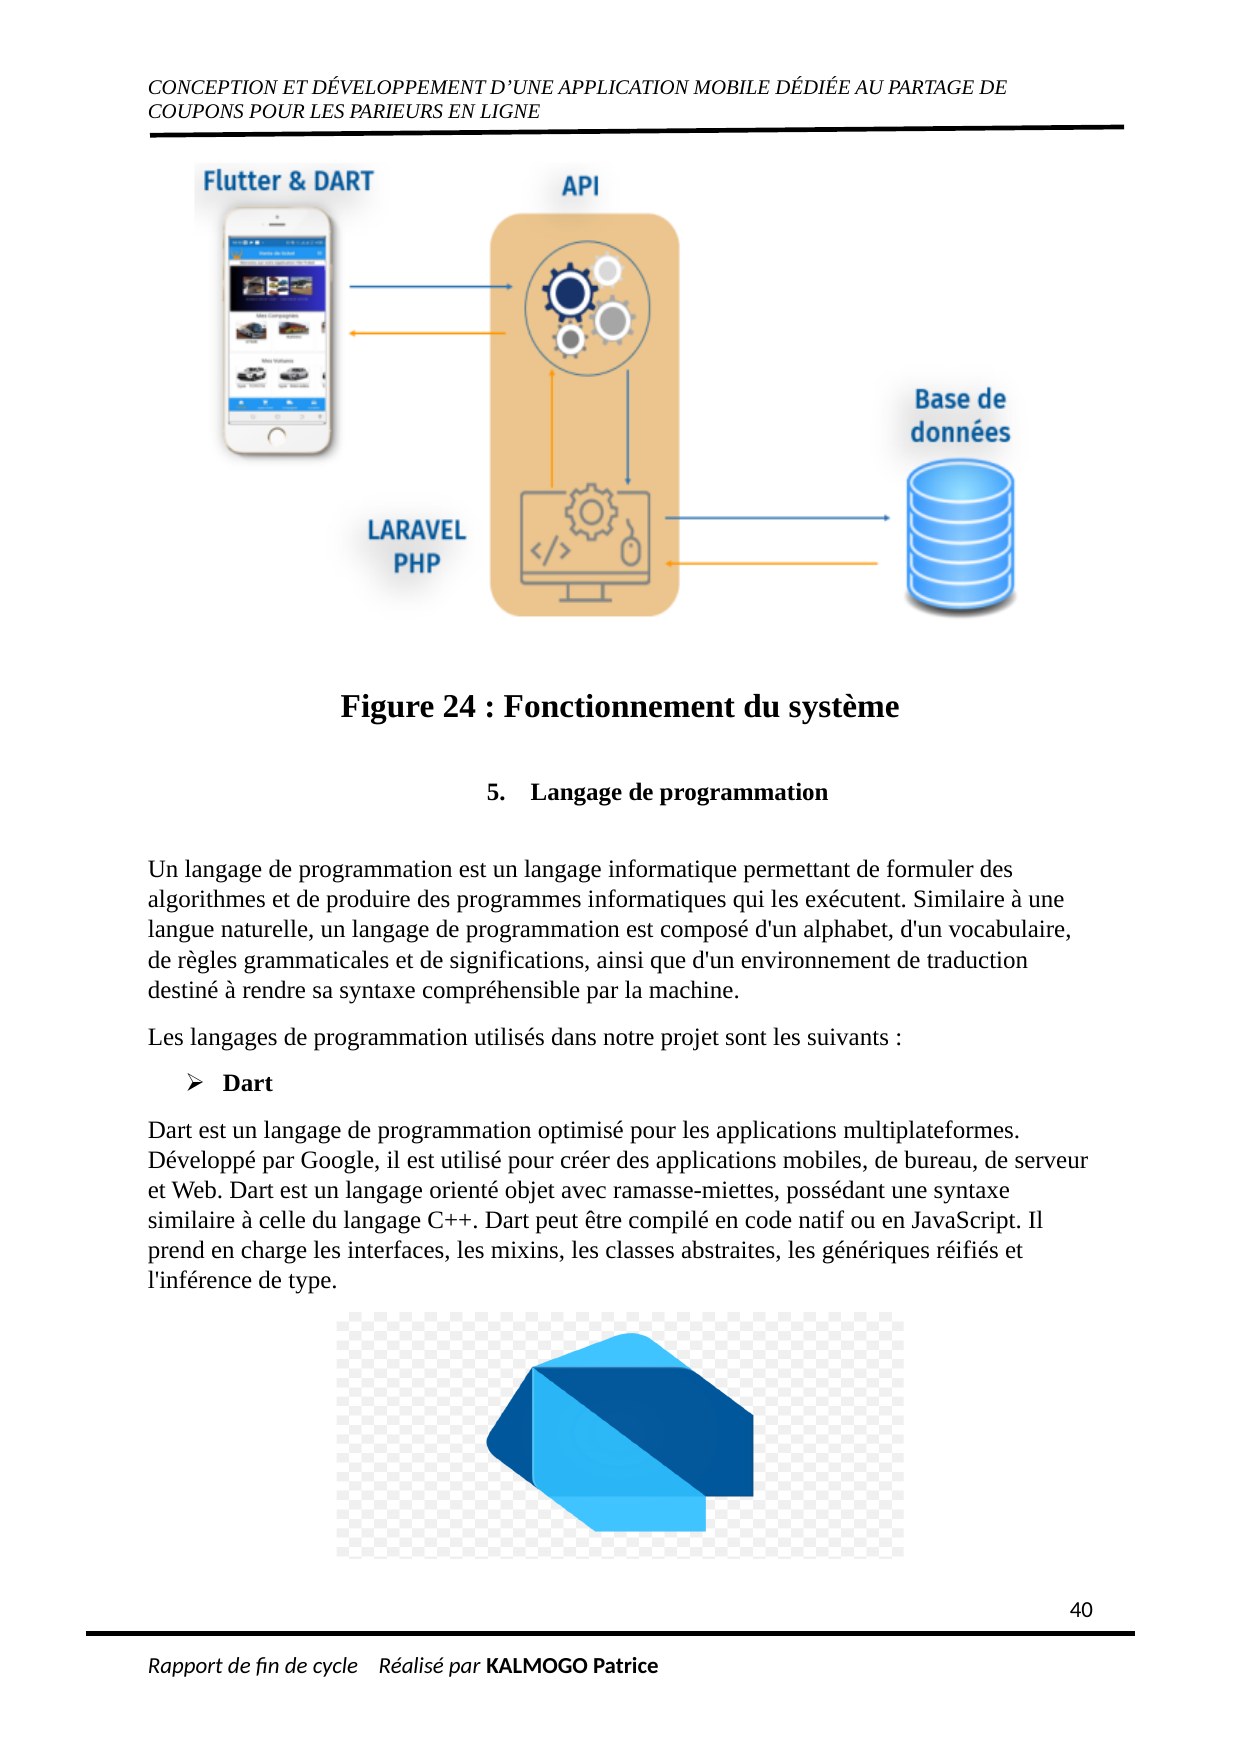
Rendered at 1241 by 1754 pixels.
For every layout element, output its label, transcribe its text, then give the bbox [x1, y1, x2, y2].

text Les langages de programmation utilisés dans notre projet sont les suivants : [148, 1022, 1093, 1050]
text Dart est un langage de programmation optimisé pour les applications multiplateformes. Développé par Google, il est utilisé pour créer des applications mobiles, de bureau, de serveur et Web. Dart est un langage orienté objet avec ramasse-miettes, possédant une syntaxe similaire à celle du langage C++. Dart peut être compilé en code natif ou en JavaScript. Il prend en charge les interfaces, les mixins, les classes abstraites, les génériques réifiés et l'inférence de type. [148, 1115, 1093, 1294]
list Dart [185, 1068, 1093, 1097]
text Un langage de programmation est un langage informatique permettant de formuler des algorithmes et de produire des programmes informatiques qui les exécutent. Similaire à une langue naturelle, un langage de programmation est composé d'un alphabet, d'un vocabulaire, de règles grammaticales et de significations, ainsi que d'un environnement de traduction destiné à rendre sa syntaxe compréhensible par la machine. [148, 854, 1093, 1003]
subtitle Figure 24 : Fonctionnement du système [148, 686, 1093, 725]
list Langage de programmation [223, 777, 1093, 806]
